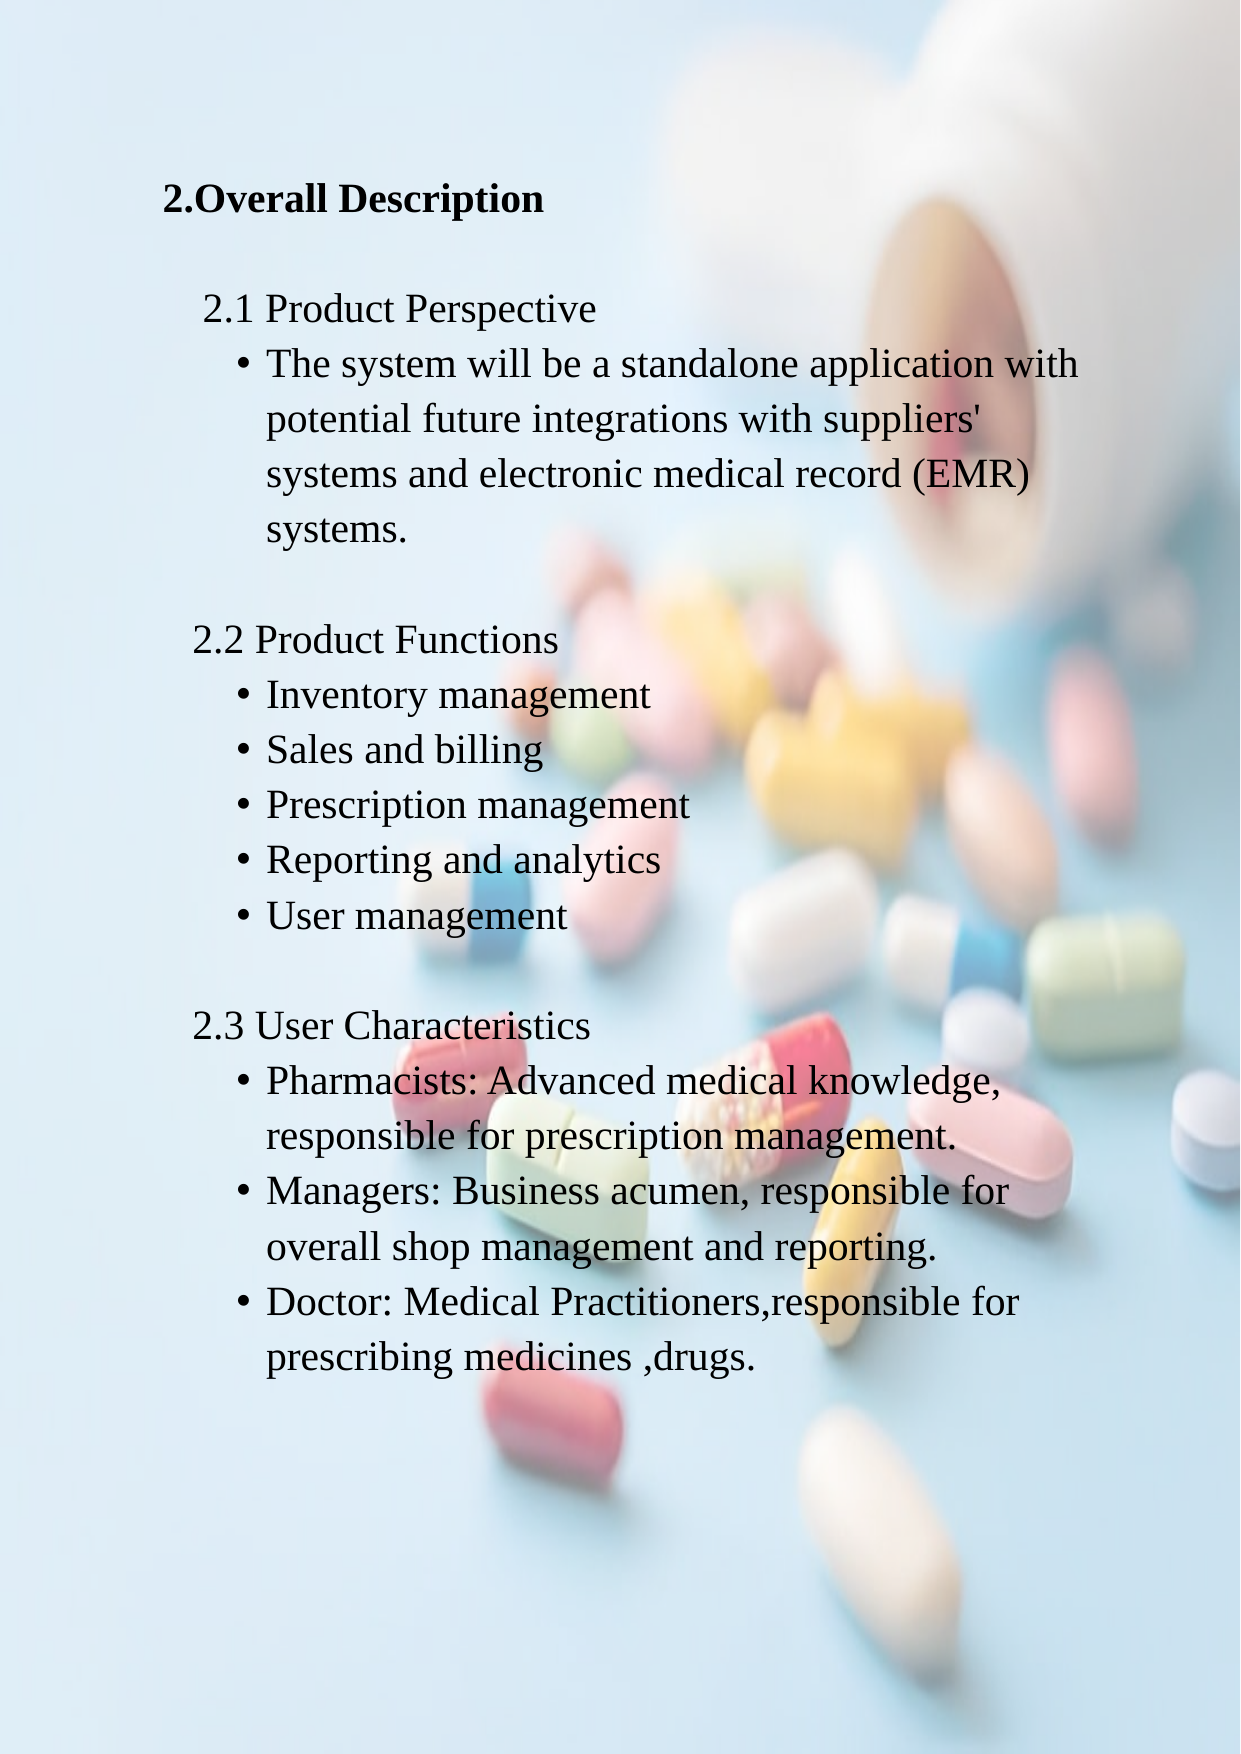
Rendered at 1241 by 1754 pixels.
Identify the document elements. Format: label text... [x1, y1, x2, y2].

list Overall Description 2.1 Product Perspective [162, 173, 1122, 331]
list Reporting and analytics [236, 835, 1122, 883]
list Prescription management [236, 780, 1122, 828]
list Inventory management [236, 669, 1122, 717]
list 2.3 User Characteristics [162, 945, 1122, 1048]
list User management [236, 890, 1122, 938]
list Managers: Business acumen, responsible for overall shop management and reporting. [236, 1166, 1122, 1269]
list Doctor: Medical Practitioners,responsible for prescribing medicines ,drugs. [236, 1276, 1122, 1379]
list 2.2 Product Functions [162, 614, 1122, 662]
list Sales and billing [236, 724, 1122, 772]
list The system will be a standalone application with potential future integrations with suppliers' systems and electronic medical record (EMR) systems. [236, 338, 1122, 607]
list Pharmacists: Advanced medical knowledge, responsible for prescription management. [236, 1056, 1122, 1159]
